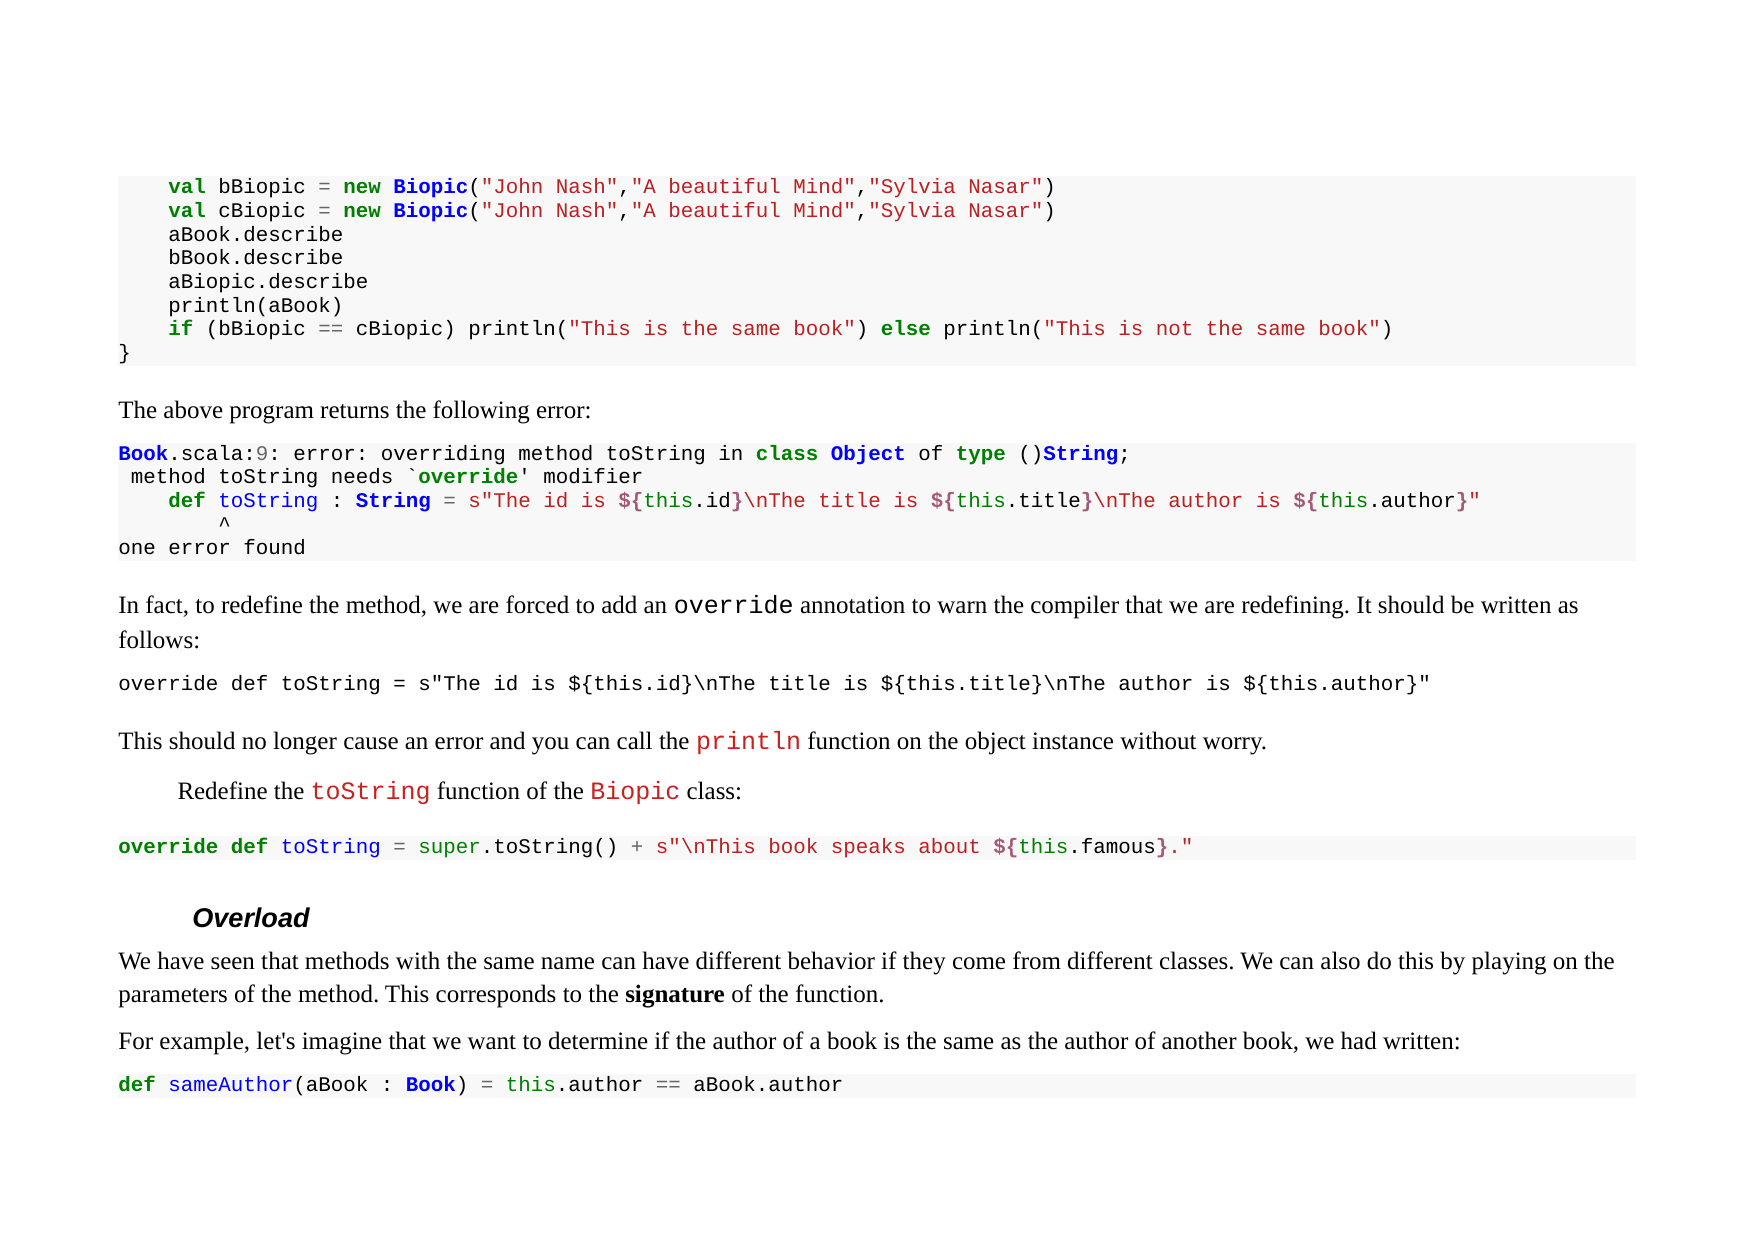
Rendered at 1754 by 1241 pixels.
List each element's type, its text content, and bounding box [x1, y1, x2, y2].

text ^ [118, 513, 1636, 537]
text val cBiopic = new Biopic("John Nash","A beautiful Mind","Sylvia Nasar") [118, 200, 1636, 224]
text override def toString = super.toString() + s"\nThis book speaks about ${this.famous}." [118, 836, 1636, 860]
text Redefine the toString function of the Biopic class: [177, 776, 1577, 807]
text This should no longer cause an error and you can call the println function on the object instance without worry. [118, 726, 1636, 757]
text The above program returns the following error: [118, 395, 1636, 424]
text override def toString = s"The id is ${this.id}\nThe title is ${this.title}\nThe author is ${this.author}" [118, 673, 1636, 697]
text } [118, 342, 1636, 366]
text We have seen that methods with the same name can have different behavior if they come from different classes. We can also do this by playing on the parameters of the method. This corresponds to the signature of the function. [118, 946, 1636, 1008]
text In fact, to redefine the method, we are forced to add an override annotation to warn the compiler that we are redefining. It should be written as follows: [118, 590, 1636, 654]
subtitle Overload [118, 902, 1636, 933]
text one error found [118, 537, 1636, 561]
text def sameAuthor(aBook : Book) = this.author == aBook.author [118, 1074, 1636, 1098]
text aBook.describe [118, 224, 1636, 247]
text if (bBiopic == cBiopic) println("This is the same book") else println("This is not the same book") [118, 318, 1636, 342]
text For example, let's imagine that we want to determine if the author of a book is the same as the author of another book, we had written: [118, 1026, 1636, 1055]
text aBiopic.describe [118, 271, 1636, 294]
text bBook.describe [118, 247, 1636, 271]
text val bBiopic = new Biopic("John Nash","A beautiful Mind","Sylvia Nasar") [118, 176, 1636, 200]
text method toString needs `override' modifier [118, 466, 1636, 490]
text Book.scala:9: error: overriding method toString in class Object of type ()String; [118, 443, 1636, 466]
text println(aBook) [118, 294, 1636, 318]
text def toString : String = s"The id is ${this.id}\nThe title is ${this.title}\nThe author is ${this.author}" [118, 490, 1636, 513]
